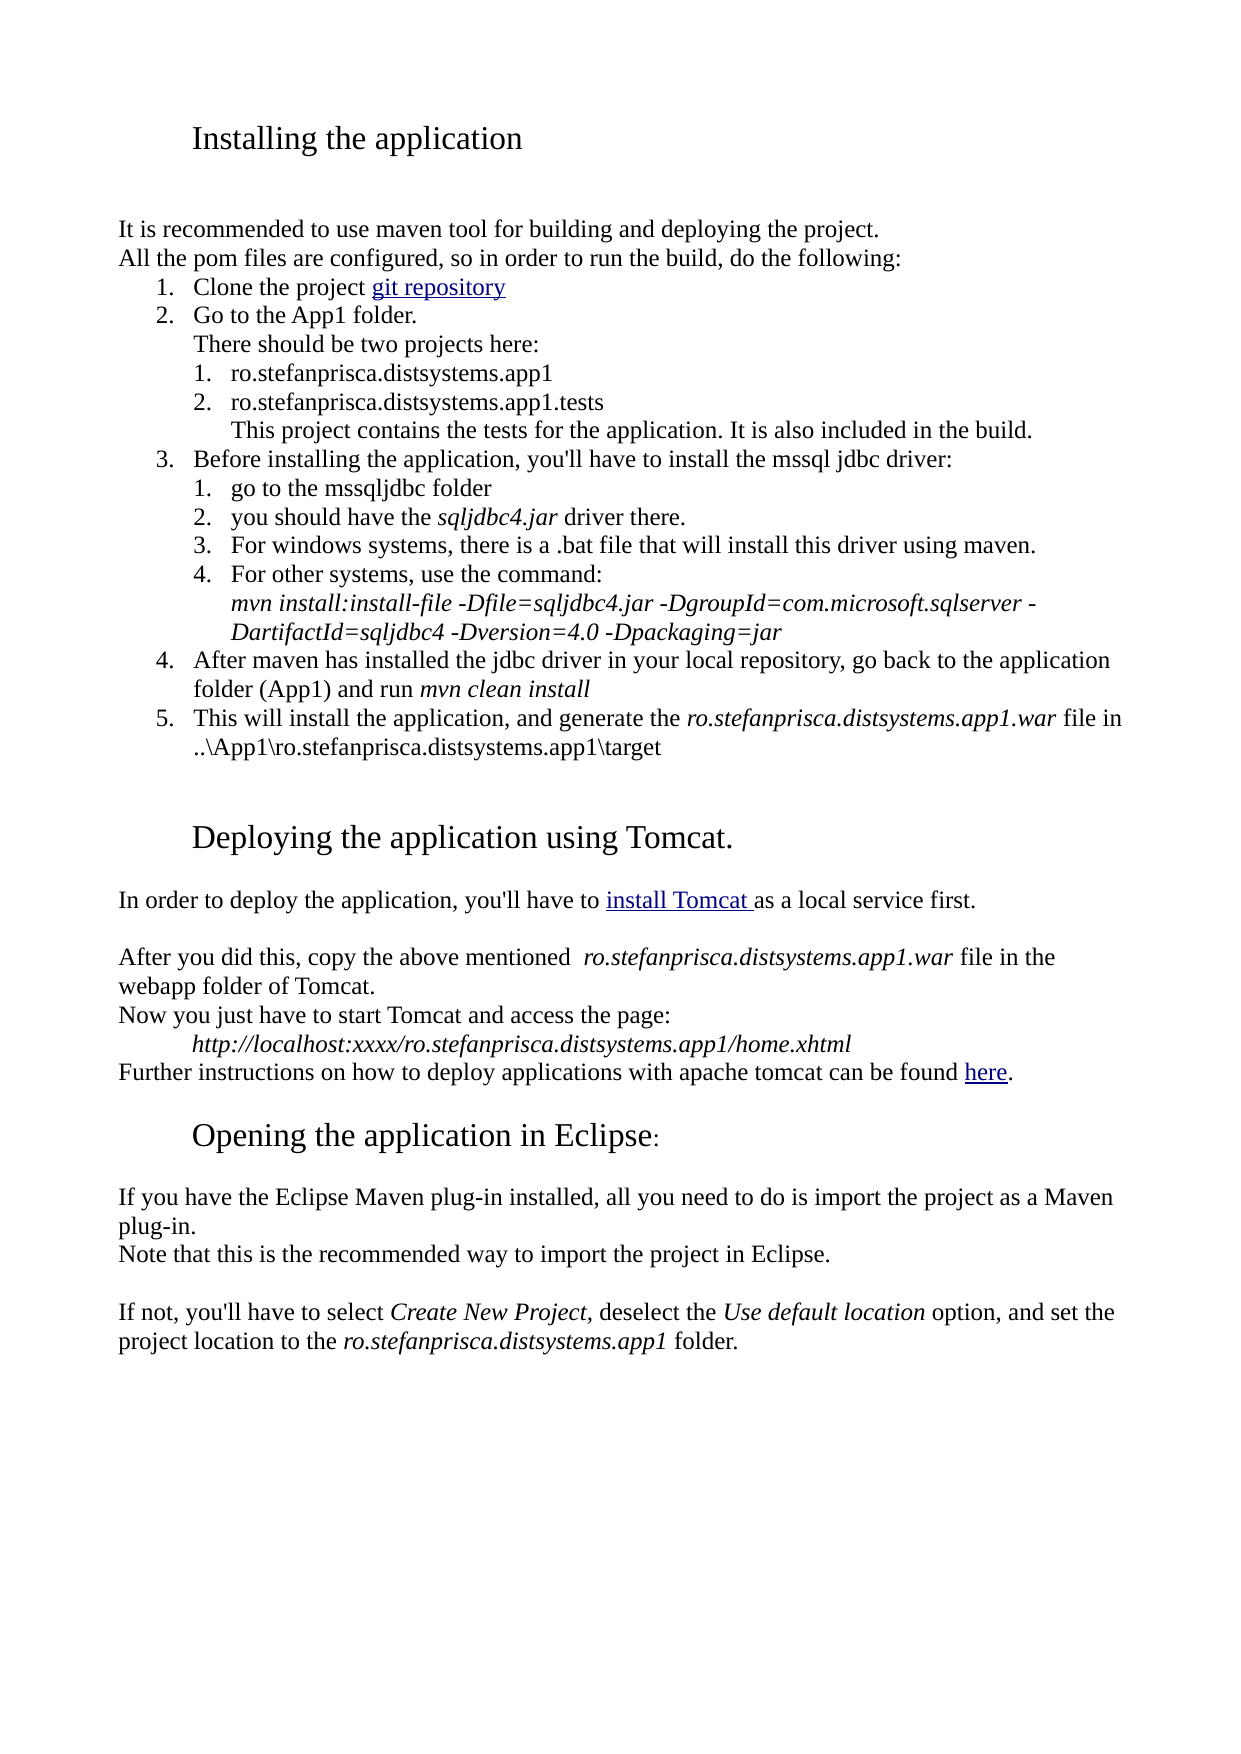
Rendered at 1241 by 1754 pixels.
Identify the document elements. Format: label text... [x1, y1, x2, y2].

text Installing the application [118, 118, 1122, 157]
list you should have the sqljdbc4.jar driver there. [193, 502, 1122, 530]
list go to the mssqljdbc folder [193, 473, 1122, 502]
list ro.stefanprisca.distsystems.app1 [193, 358, 1122, 387]
list Before installing the application, you'll have to install the mssql jdbc driver: [156, 444, 1122, 473]
text If not, you'll have to select Create New Project, deselect the Use default location option, and set the project location to the ro.stefanprisca.distsystems.app1 folder. [118, 1297, 1122, 1354]
list ro.stefanprisca.distsystems.app1.tests This project contains the tests for the application. It is also included in the build. [193, 387, 1122, 444]
text Note that this is the recommended way to import the project in Eclipse. [118, 1239, 1122, 1268]
text It is recommended to use maven tool for building and deploying the project. [118, 214, 1122, 243]
list After maven has installed the jdbc driver in your local repository, go back to the application folder (App1) and run mvn clean install [156, 645, 1122, 703]
list Go to the App1 folder. There should be two projects here: [156, 300, 1122, 358]
text After you did this, copy the above mentioned ro.stefanprisca.distsystems.app1.war file in the webapp folder of Tomcat. [118, 942, 1122, 1000]
list For windows systems, there is a .bat file that will install this driver using maven. [193, 530, 1122, 559]
list This will install the application, and generate the ro.stefanprisca.distsystems.app1.war file in ..\App1\ro.stefanprisca.distsystems.app1\target [156, 703, 1122, 760]
text Further instructions on how to deploy applications with apache tomcat can be found here. [118, 1057, 1122, 1086]
text Deploying the application using Tomcat. [118, 818, 1122, 856]
list For other systems, use the command: mvn install:install-file -Dfile=sqljdbc4.jar -DgroupId=com.microsoft.sqlserver -DartifactId=sqljdbc4 -Dversion=4.0 -Dpackaging=jar [193, 559, 1122, 645]
text Now you just have to start Tomcat and access the page: http://localhost:xxxx/ro.stefanprisca.distsystems.app1/home.xhtml [118, 1000, 1122, 1057]
text If you have the Eclipse Maven plug-in installed, all you need to do is import the project as a Maven plug-in. [118, 1182, 1122, 1239]
text Opening the application in Eclipse: [118, 1115, 1122, 1153]
text All the pom files are configured, so in order to run the build, do the following: [118, 243, 1122, 272]
list Clone the project git repository [156, 272, 1122, 300]
text In order to deploy the application, you'll have to install Tomcat as a local service first. [118, 885, 1122, 914]
